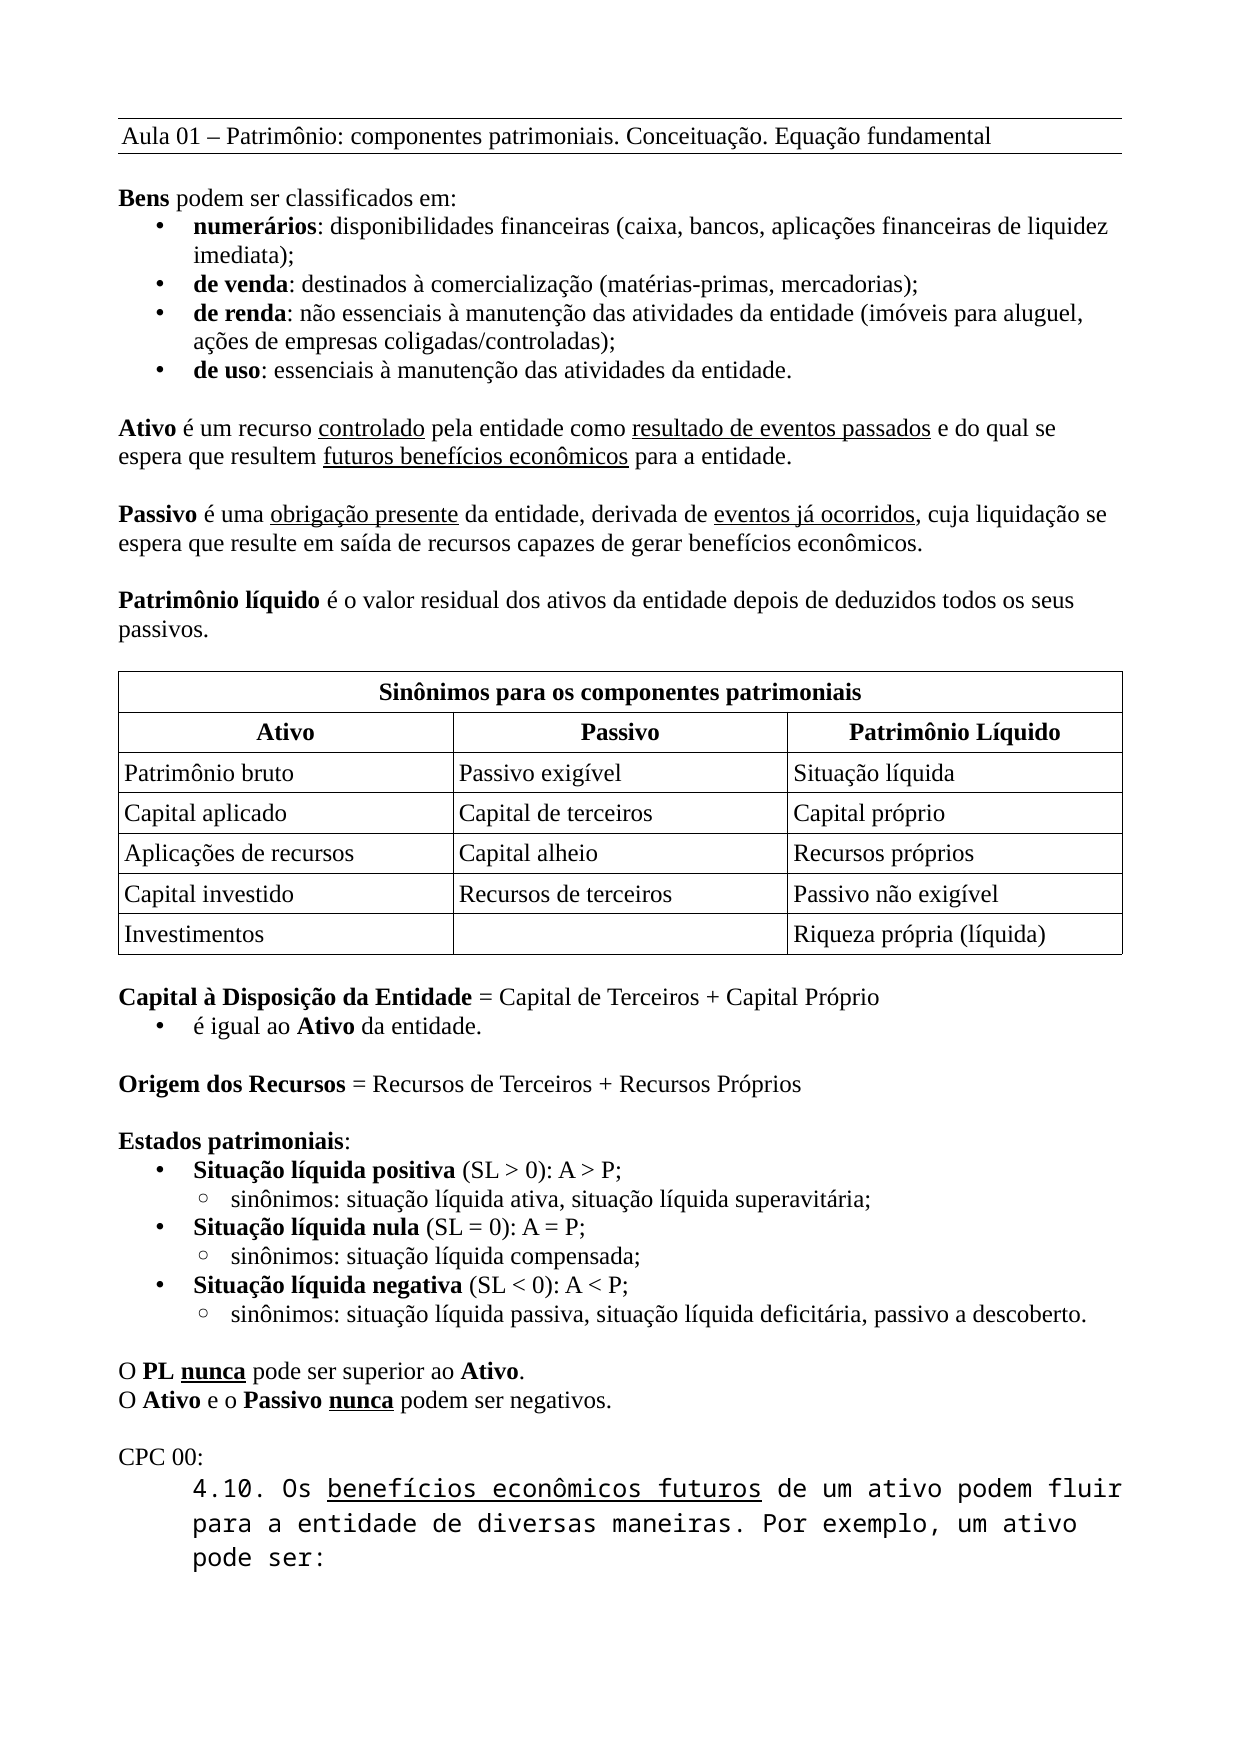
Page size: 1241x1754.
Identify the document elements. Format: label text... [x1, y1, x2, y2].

table_cell Riqueza própria (líquida) [788, 914, 1122, 953]
table_cell Ativo [119, 713, 453, 752]
table_cell Situação líquida [788, 753, 1122, 792]
text Passivo é uma obrigação presente da entidade, derivada de eventos já ocorridos, cuja liquidação se espera que resulte em saída de recursos capazes de gerar benefícios econômicos. [118, 499, 1122, 556]
list sinônimos: situação líquida ativa, situação líquida superavitária; [193, 1184, 1122, 1212]
text CPC 00: [118, 1442, 1122, 1471]
table_cell Patrimônio bruto [119, 753, 453, 792]
list Situação líquida positiva (SL > 0): A > P; [156, 1155, 1122, 1184]
table_cell Capital investido [119, 874, 453, 913]
table_header Sinônimos para os componentes patrimoniais [119, 672, 1122, 712]
text Patrimônio líquido é o valor residual dos ativos da entidade depois de deduzidos todos os seus passivos. [118, 585, 1122, 643]
text Origem dos Recursos = Recursos de Terceiros + Recursos Próprios [118, 1069, 1122, 1097]
table_cell Passivo [454, 713, 787, 752]
table_cell Capital próprio [788, 793, 1122, 833]
text Estados patrimoniais: [118, 1126, 1122, 1155]
list Situação líquida nula (SL = 0): A = P; [156, 1212, 1122, 1241]
text Capital à Disposição da Entidade = Capital de Terceiros + Capital Próprio [118, 982, 1122, 1011]
list sinônimos: situação líquida compensada; [193, 1241, 1122, 1270]
table_cell [454, 914, 787, 953]
table_cell Passivo exigível [454, 753, 787, 792]
list de venda: destinados à comercialização (matérias-primas, mercadorias); [156, 269, 1122, 298]
table_cell Investimentos [119, 914, 453, 953]
list sinônimos: situação líquida passiva, situação líquida deficitária, passivo a descoberto. [193, 1299, 1122, 1327]
text O PL nunca pode ser superior ao Ativo. [118, 1356, 1122, 1385]
table_cell Patrimônio Líquido [788, 713, 1122, 752]
text O Ativo e o Passivo nunca podem ser negativos. [118, 1385, 1122, 1414]
table_cell Capital alheio [454, 834, 787, 873]
list é igual ao Ativo da entidade. [156, 1011, 1122, 1040]
list de renda: não essenciais à manutenção das atividades da entidade (imóveis para aluguel, ações de empresas coligadas/controladas); [156, 298, 1122, 355]
text 4.10. Os benefícios econômicos futuros de um ativo podem fluir para a entidade de diversas maneiras. Por exemplo, um ativo pode ser: [192, 1471, 1122, 1573]
table_cell Passivo não exigível [788, 874, 1122, 913]
text Ativo é um recurso controlado pela entidade como resultado de eventos passados e do qual se espera que resultem futuros benefícios econômicos para a entidade. [118, 413, 1122, 470]
table_cell Aplicações de recursos [119, 834, 453, 873]
table_cell Capital aplicado [119, 793, 453, 833]
list numerários: disponibilidades financeiras (caixa, bancos, aplicações financeiras de liquidez imediata); [156, 211, 1122, 269]
text Bens podem ser classificados em: [118, 183, 1122, 211]
table_cell Capital de terceiros [454, 793, 787, 833]
table_cell Recursos de terceiros [454, 874, 787, 913]
table_cell Recursos próprios [788, 834, 1122, 873]
list de uso: essenciais à manutenção das atividades da entidade. [156, 355, 1122, 384]
list Situação líquida negativa (SL < 0): A < P; [156, 1270, 1122, 1299]
